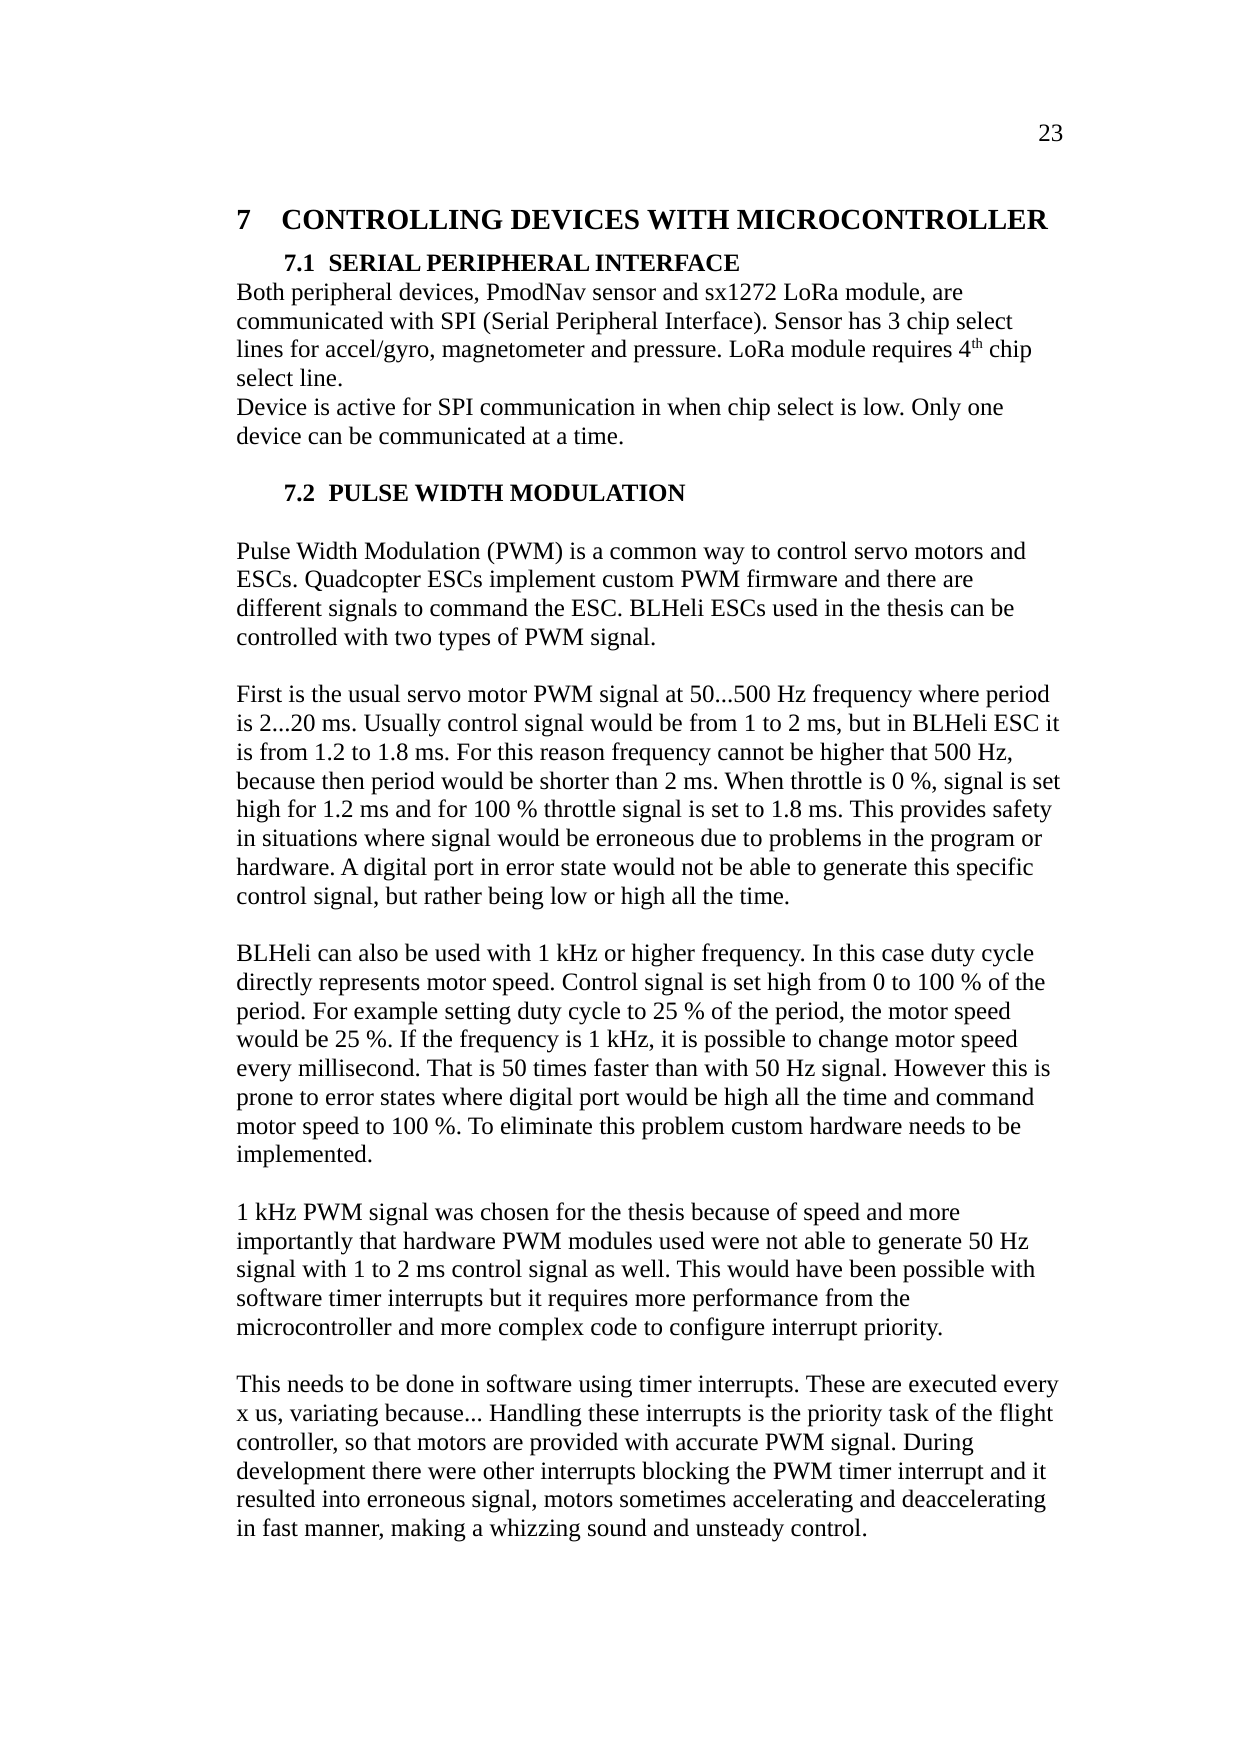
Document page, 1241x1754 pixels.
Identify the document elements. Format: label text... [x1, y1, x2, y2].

text Pulse Width Modulation (PWM) is a common way to control servo motors and ESCs. Quadcopter ESCs implement custom PWM firmware and there are different signals to command the ESC. BLHeli ESCs used in the thesis can be controlled with two types of PWM signal. [236, 536, 1063, 651]
text 1 kHz PWM signal was chosen for the thesis because of speed and more importantly that hardware PWM modules used were not able to generate 50 Hz signal with 1 to 2 ms control signal as well. This would have been possible with software timer interrupts but it requires more performance from the microcontroller and more complex code to configure interrupt priority. [236, 1197, 1063, 1341]
text Device is active for SPI communication in when chip select is low. Only one device can be communicated at a time. [236, 392, 1063, 449]
subtitle Pulse width modulation [283, 478, 1063, 507]
subtitle Controlling devices with microcontroller [236, 202, 1063, 236]
text This needs to be done in software using timer interrupts. These are executed every x us, variating because... Handling these interrupts is the priority task of the flight controller, so that motors are provided with accurate PWM signal. During development there were other interrupts blocking the PWM timer interrupt and it resulted into erroneous signal, motors sometimes accelerating and deaccelerating in fast manner, making a whizzing sound and unsteady control. [236, 1369, 1063, 1542]
text First is the usual servo motor PWM signal at 50...500 Hz frequency where period is 2...20 ms. Usually control signal would be from 1 to 2 ms, but in BLHeli ESC it is from 1.2 to 1.8 ms. For this reason frequency cannot be higher that 500 Hz, because then period would be shorter than 2 ms. When throttle is 0 %, signal is set high for 1.2 ms and for 100 % throttle signal is set to 1.8 ms. This provides safety in situations where signal would be erroneous due to problems in the program or hardware. A digital port in error state would not be able to generate this specific control signal, but rather being low or high all the time. [236, 679, 1063, 909]
text BLHeli can also be used with 1 kHz or higher frequency. In this case duty cycle directly represents motor speed. Control signal is set high from 0 to 100 % of the period. For example setting duty cycle to 25 % of the period, the motor speed would be 25 %. If the frequency is 1 kHz, it is possible to change motor speed every millisecond. That is 50 times faster than with 50 Hz signal. However this is prone to error states where digital port would be high all the time and command motor speed to 100 %. To eliminate this problem custom hardware needs to be implemented. [236, 938, 1063, 1168]
subtitle Serial peripheral interface [283, 248, 1063, 277]
text Both peripheral devices, PmodNav sensor and sx1272 LoRa module, are communicated with SPI (Serial Peripheral Interface). Sensor has 3 chip select lines for accel/gyro, magnetometer and pressure. LoRa module requires 4th chip select line. [236, 277, 1063, 392]
